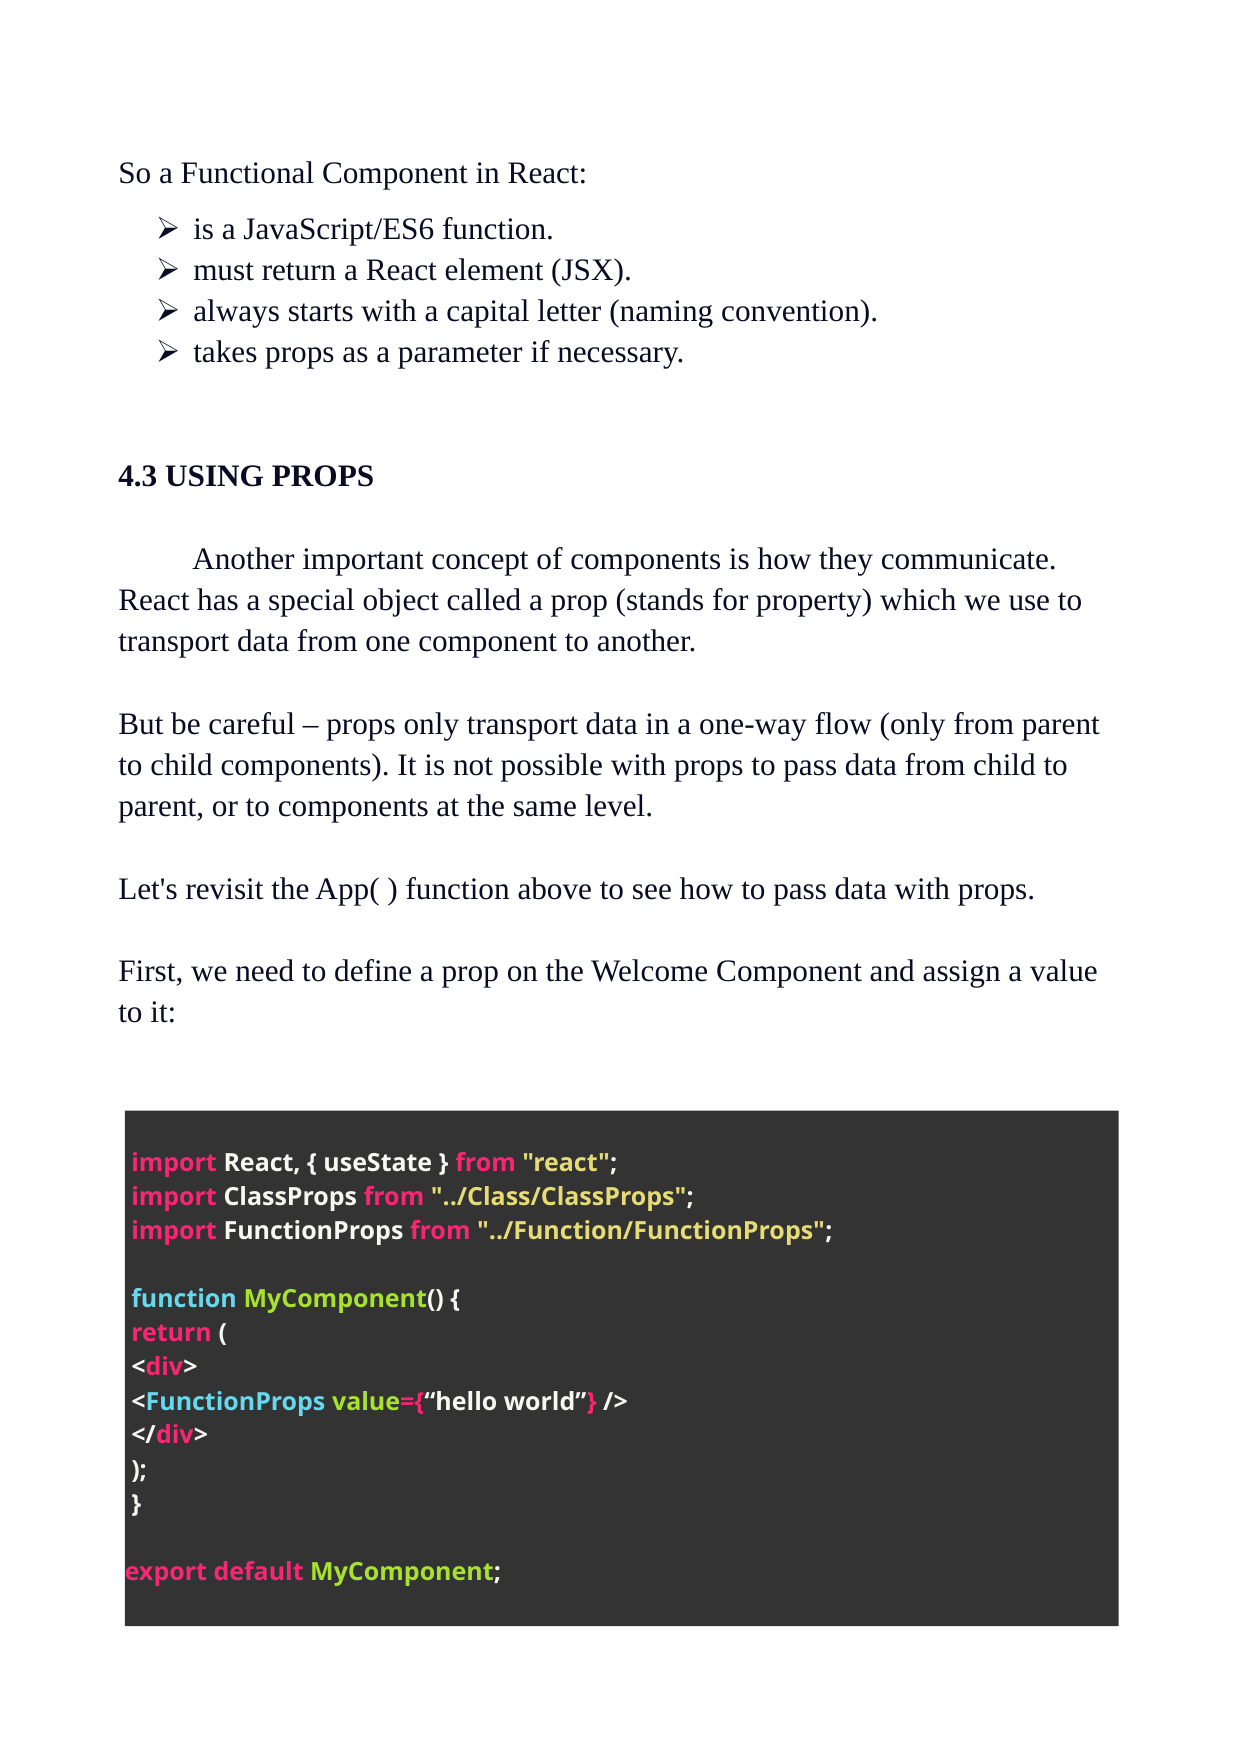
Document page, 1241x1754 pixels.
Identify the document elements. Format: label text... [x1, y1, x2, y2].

list must return a React element (JSX). [156, 251, 1122, 287]
text Another important concept of components is how they communicate. React has a special object called a prop (stands for property) which we use to transport data from one component to another. [118, 540, 1122, 658]
text First, we need to define a prop on the Welcome Component and assign a value to it: [118, 952, 1122, 1029]
text But be careful – props only transport data in a one-way flow (only from parent to child components). It is not possible with props to pass data from child to parent, or to components at the same level. [118, 705, 1122, 823]
text 4.3 USING PROPS [118, 457, 1122, 493]
list is a JavaScript/ES6 function. [156, 210, 1122, 246]
text So a Functional Component in React: [118, 154, 1122, 190]
text Let's revisit the App( ) function above to see how to pass data with props. [118, 870, 1122, 906]
list takes props as a parameter if necessary. [156, 334, 1122, 369]
list always starts with a capital letter (naming convention). [156, 292, 1122, 328]
